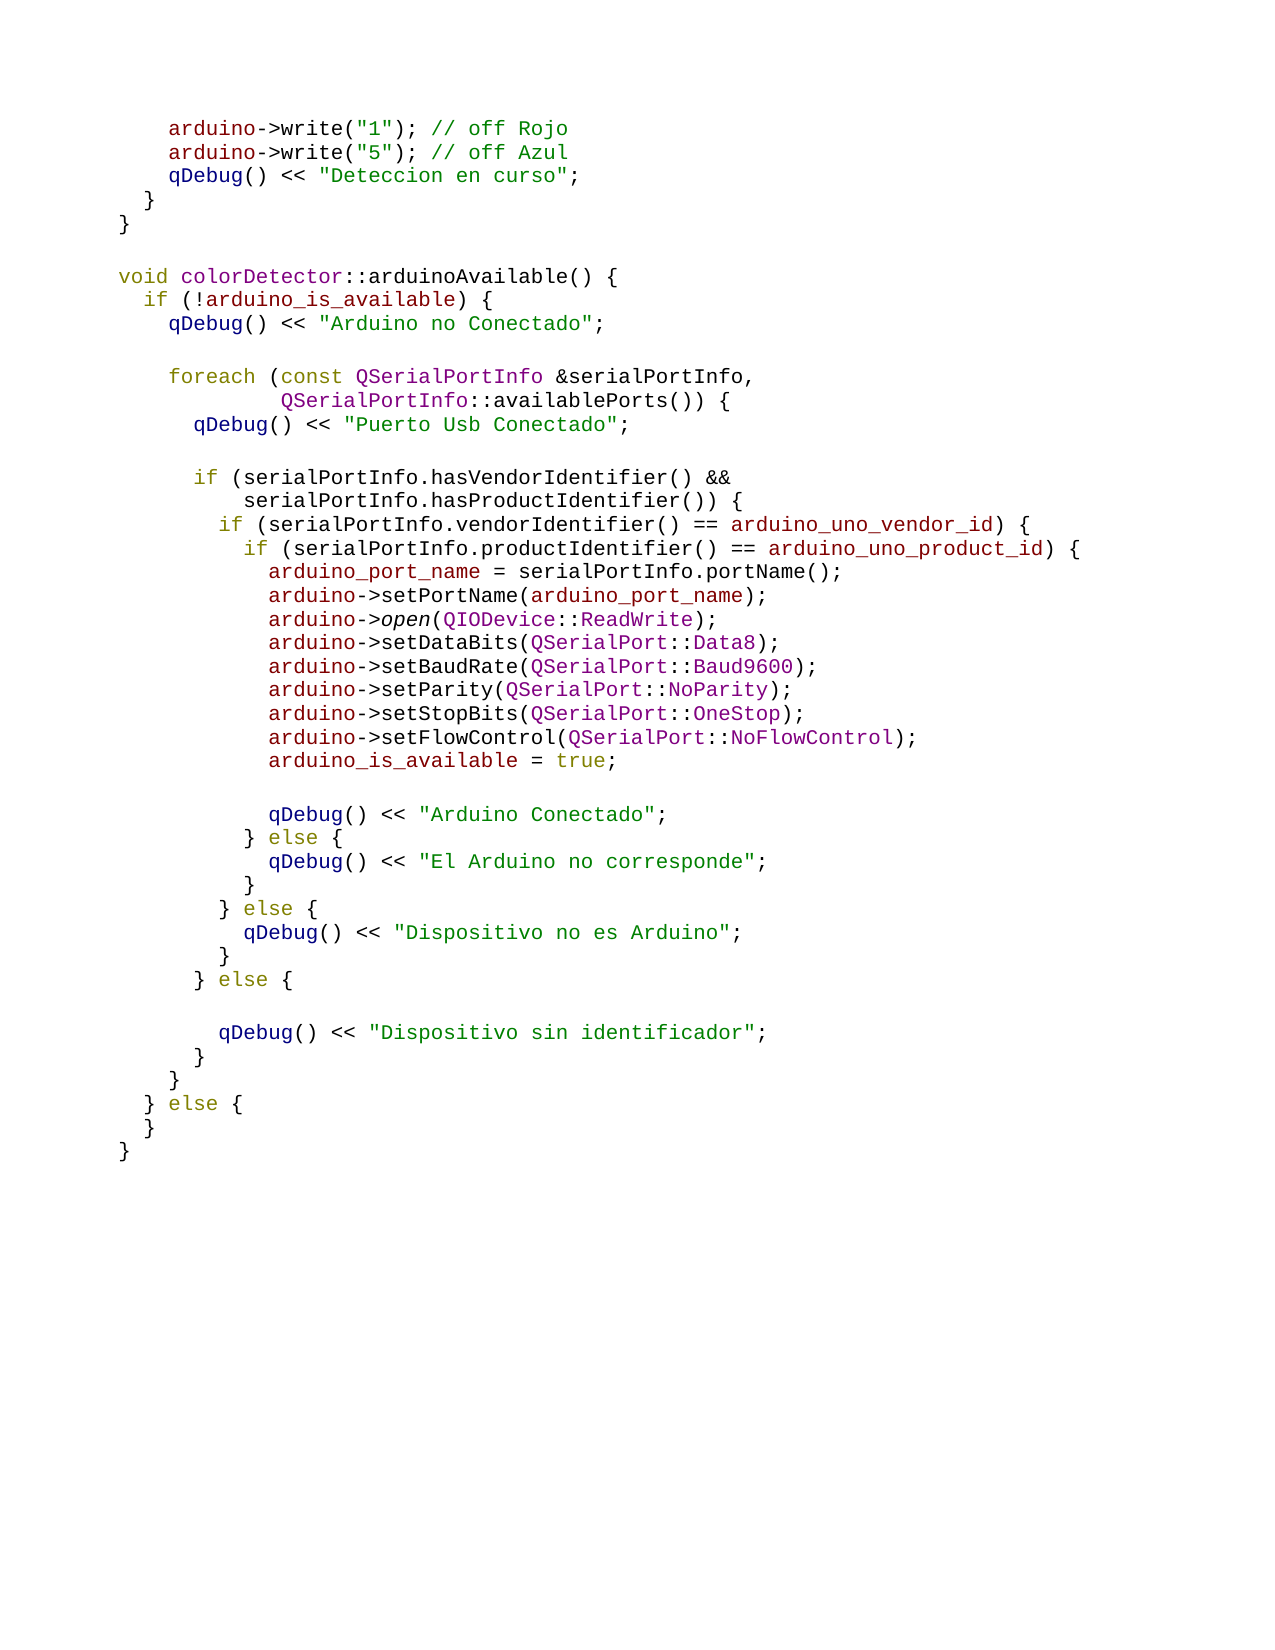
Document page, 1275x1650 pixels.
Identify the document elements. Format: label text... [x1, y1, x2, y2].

text arduino->setPortName(arduino_port_name); [118, 585, 1157, 608]
text qDebug() << "Arduino Conectado"; [118, 803, 1157, 827]
text qDebug() << "Deteccion en curso"; [118, 165, 1157, 189]
text } [118, 213, 1157, 236]
text arduino->write("1"); // off Rojo [118, 118, 1157, 142]
text } [118, 1117, 1157, 1140]
text arduino->setFlowControl(QSerialPort::NoFlowControl); [118, 727, 1157, 750]
text } [118, 1069, 1157, 1093]
text } [118, 1046, 1157, 1069]
text QSerialPortInfo::availablePorts()) { [118, 390, 1157, 413]
text if (!arduino_is_available) { [118, 289, 1157, 313]
text qDebug() << "Dispositivo sin identificador"; [118, 1022, 1157, 1046]
text arduino->write("5"); // off Azul [118, 142, 1157, 165]
text } [118, 945, 1157, 969]
text } else { [118, 827, 1157, 851]
text void colorDetector::arduinoAvailable() { [118, 266, 1157, 289]
text } [118, 189, 1157, 213]
text } else { [118, 898, 1157, 922]
text if (serialPortInfo.productIdentifier() == arduino_uno_product_id) { [118, 538, 1157, 561]
text } else { [118, 1093, 1157, 1117]
text qDebug() << "Arduino no Conectado"; [118, 313, 1157, 337]
text if (serialPortInfo.hasVendorIdentifier() && [118, 467, 1157, 490]
text arduino->setBaudRate(QSerialPort::Baud9600); [118, 656, 1157, 679]
text arduino->setDataBits(QSerialPort::Data8); [118, 632, 1157, 656]
text arduino->setParity(QSerialPort::NoParity); [118, 679, 1157, 703]
text qDebug() << "Puerto Usb Conectado"; [118, 413, 1157, 437]
text qDebug() << "Dispositivo no es Arduino"; [118, 922, 1157, 945]
text } [118, 1140, 1157, 1164]
text serialPortInfo.hasProductIdentifier()) { [118, 490, 1157, 514]
text arduino->setStopBits(QSerialPort::OneStop); [118, 703, 1157, 727]
text } else { [118, 969, 1157, 993]
text } [118, 874, 1157, 898]
text if (serialPortInfo.vendorIdentifier() == arduino_uno_vendor_id) { [118, 514, 1157, 538]
text qDebug() << "El Arduino no corresponde"; [118, 851, 1157, 874]
text arduino_is_available = true; [118, 750, 1157, 774]
text foreach (const QSerialPortInfo &serialPortInfo, [118, 366, 1157, 390]
text arduino->open(QIODevice::ReadWrite); [118, 608, 1157, 632]
text arduino_port_name = serialPortInfo.portName(); [118, 561, 1157, 585]
